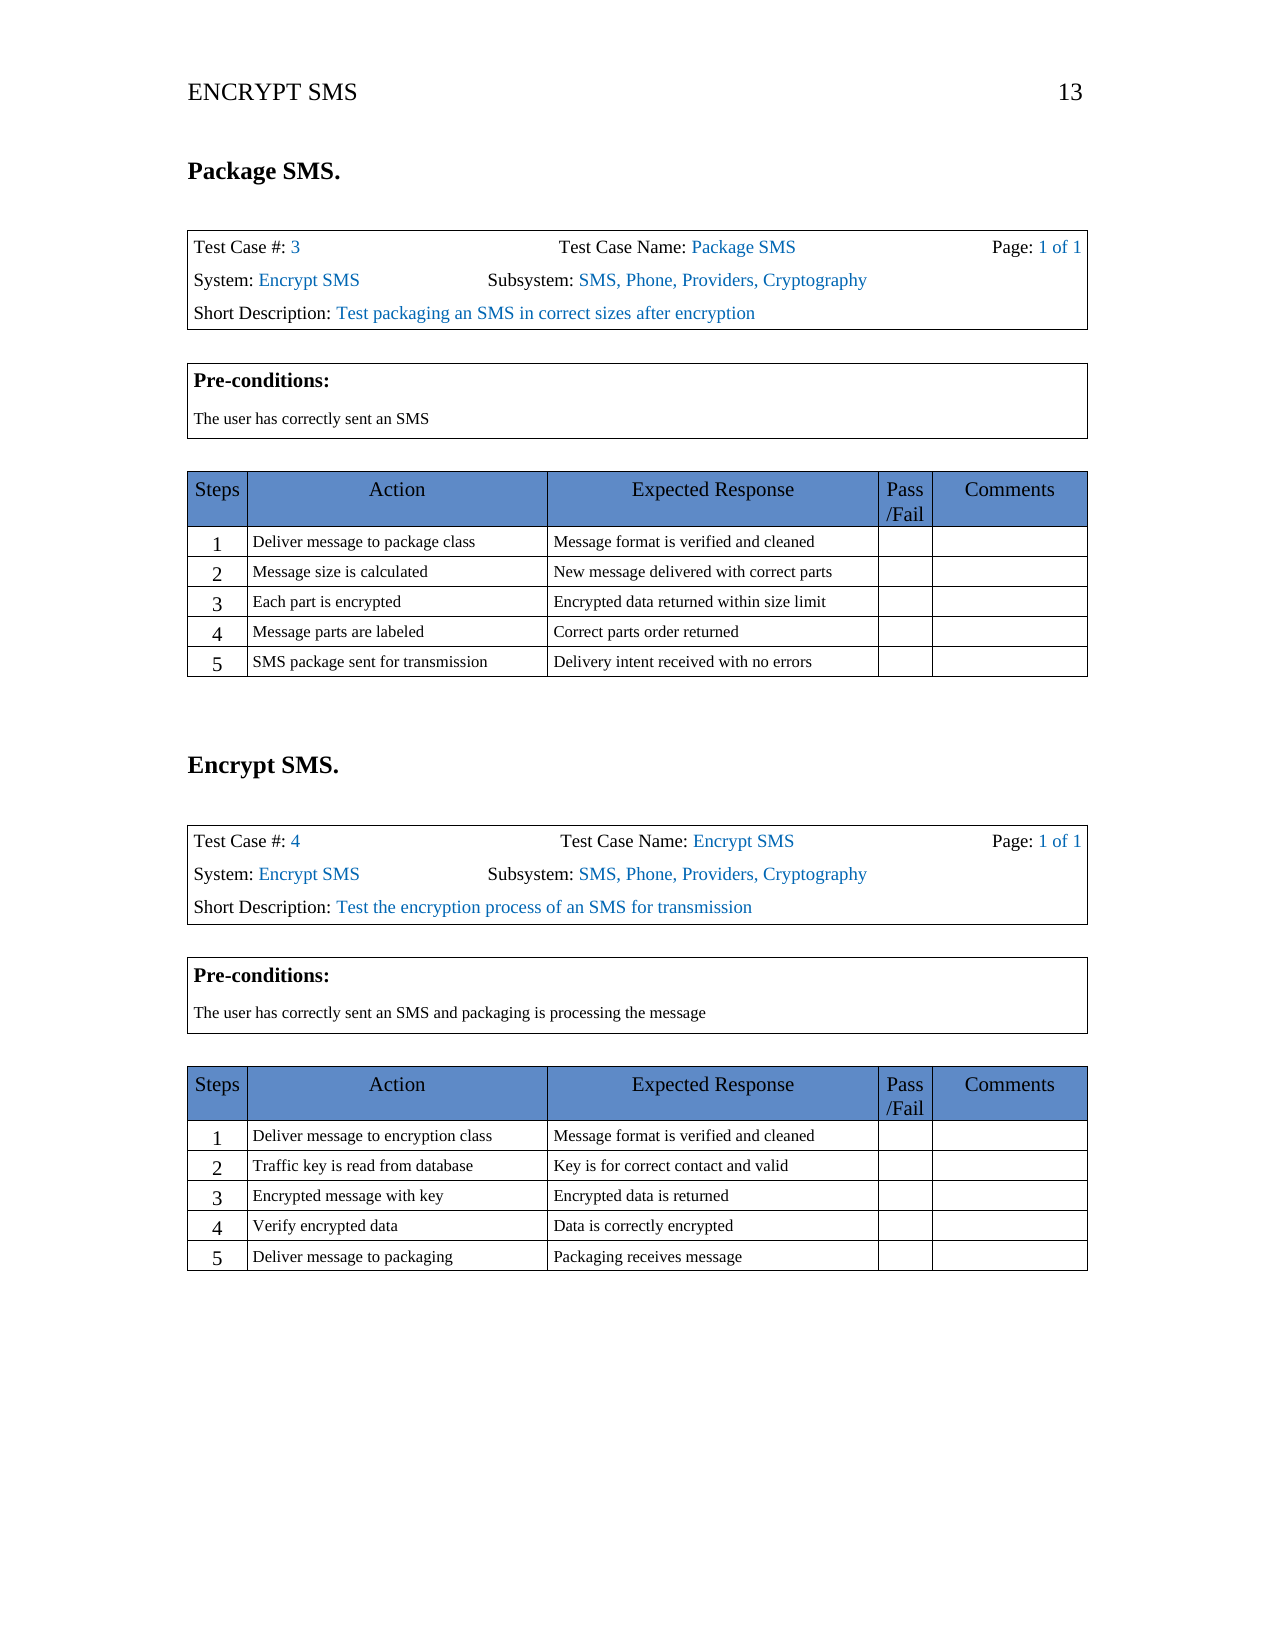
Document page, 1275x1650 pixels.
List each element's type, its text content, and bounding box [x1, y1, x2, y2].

table_cell [961, 263, 1087, 296]
table_cell [879, 1121, 932, 1150]
table_cell The user has correctly sent an SMS [188, 403, 1087, 438]
table_cell 3 [188, 587, 247, 616]
table_cell [933, 1121, 1087, 1150]
table_cell Each part is encrypted [248, 587, 547, 616]
table_cell [961, 858, 1087, 891]
table_cell 2 [188, 557, 247, 586]
table_cell Encrypted message with key [248, 1181, 547, 1210]
table_header Test Case #: 3 [188, 231, 394, 263]
table_header Test Case #: 4 [188, 826, 394, 858]
table_cell New message delivered with correct parts [548, 557, 878, 586]
table_header Action [248, 472, 547, 526]
table_cell System: Encrypt SMS [188, 858, 394, 891]
table_header Expected Response [548, 472, 878, 526]
table_cell 1 [188, 1121, 247, 1150]
table_cell Deliver message to packaging [248, 1241, 547, 1270]
table_header Page: 1 of 1 [961, 231, 1087, 263]
table_cell 5 [188, 1241, 247, 1270]
table_header Action [248, 1067, 547, 1120]
table_cell Subsystem: SMS, Phone, Providers, Cryptography [394, 858, 961, 891]
table_cell [933, 527, 1087, 556]
table_cell Deliver message to encryption class [248, 1121, 547, 1150]
table_cell [879, 587, 932, 616]
table_cell [933, 1181, 1087, 1210]
table_cell Message parts are labeled [248, 617, 547, 646]
table_header Steps [188, 472, 247, 526]
table_header Steps [188, 1067, 247, 1120]
table_cell 4 [188, 617, 247, 646]
table_cell [933, 617, 1087, 646]
table_cell Short Description: Test the encryption process of an SMS for transmission [188, 891, 1087, 924]
table_cell SMS package sent for transmission [248, 647, 547, 676]
table_cell Verify encrypted data [248, 1211, 547, 1240]
table_header Pass/Fail [879, 1067, 932, 1120]
subtitle Package SMS. [187, 156, 1087, 185]
table_cell Message size is calculated [248, 557, 547, 586]
table_header Pre-conditions: [188, 364, 1087, 403]
table_cell Data is correctly encrypted [548, 1211, 878, 1240]
table_cell [933, 587, 1087, 616]
table_cell [933, 1151, 1087, 1180]
table_header Comments [933, 472, 1087, 526]
table_cell 1 [188, 527, 247, 556]
table_cell [879, 617, 932, 646]
table_cell [933, 1211, 1087, 1240]
table_cell [933, 557, 1087, 586]
table_header Test Case Name: Package SMS [394, 231, 961, 263]
table_cell Deliver message to package class [248, 527, 547, 556]
table_cell Message format is verified and cleaned [548, 1121, 878, 1150]
table_header Pass/Fail [879, 472, 932, 526]
table_cell System: Encrypt SMS [188, 263, 394, 296]
table_cell Encrypted data is returned [548, 1181, 878, 1210]
table_cell 2 [188, 1151, 247, 1180]
table_cell Encrypted data returned within size limit [548, 587, 878, 616]
table_cell Key is for correct contact and valid [548, 1151, 878, 1180]
table_cell 3 [188, 1181, 247, 1210]
table_cell Short Description: Test packaging an SMS in correct sizes after encryption [188, 296, 1087, 329]
subtitle Encrypt SMS. [187, 750, 1087, 779]
table_cell [879, 557, 932, 586]
table_cell Packaging receives message [548, 1241, 878, 1270]
table_cell [879, 1181, 932, 1210]
table_cell [879, 1151, 932, 1180]
table_cell Message format is verified and cleaned [548, 527, 878, 556]
table_header Test Case Name: Encrypt SMS [394, 826, 961, 858]
table_cell [933, 1241, 1087, 1270]
table_cell 4 [188, 1211, 247, 1240]
table_cell The user has correctly sent an SMS and packaging is processing the message [188, 997, 1087, 1033]
table_header Pre-conditions: [188, 958, 1087, 997]
table_cell Subsystem: SMS, Phone, Providers, Cryptography [394, 263, 961, 296]
table_header Comments [933, 1067, 1087, 1120]
table_cell [879, 527, 932, 556]
table_cell [879, 647, 932, 676]
table_header Page: 1 of 1 [961, 826, 1087, 858]
table_cell 5 [188, 647, 247, 676]
table_cell [879, 1241, 932, 1270]
table_cell [933, 647, 1087, 676]
table_header Expected Response [548, 1067, 878, 1120]
table_cell Delivery intent received with no errors [548, 647, 878, 676]
table_cell Traffic key is read from database [248, 1151, 547, 1180]
table_cell [879, 1211, 932, 1240]
table_cell Correct parts order returned [548, 617, 878, 646]
